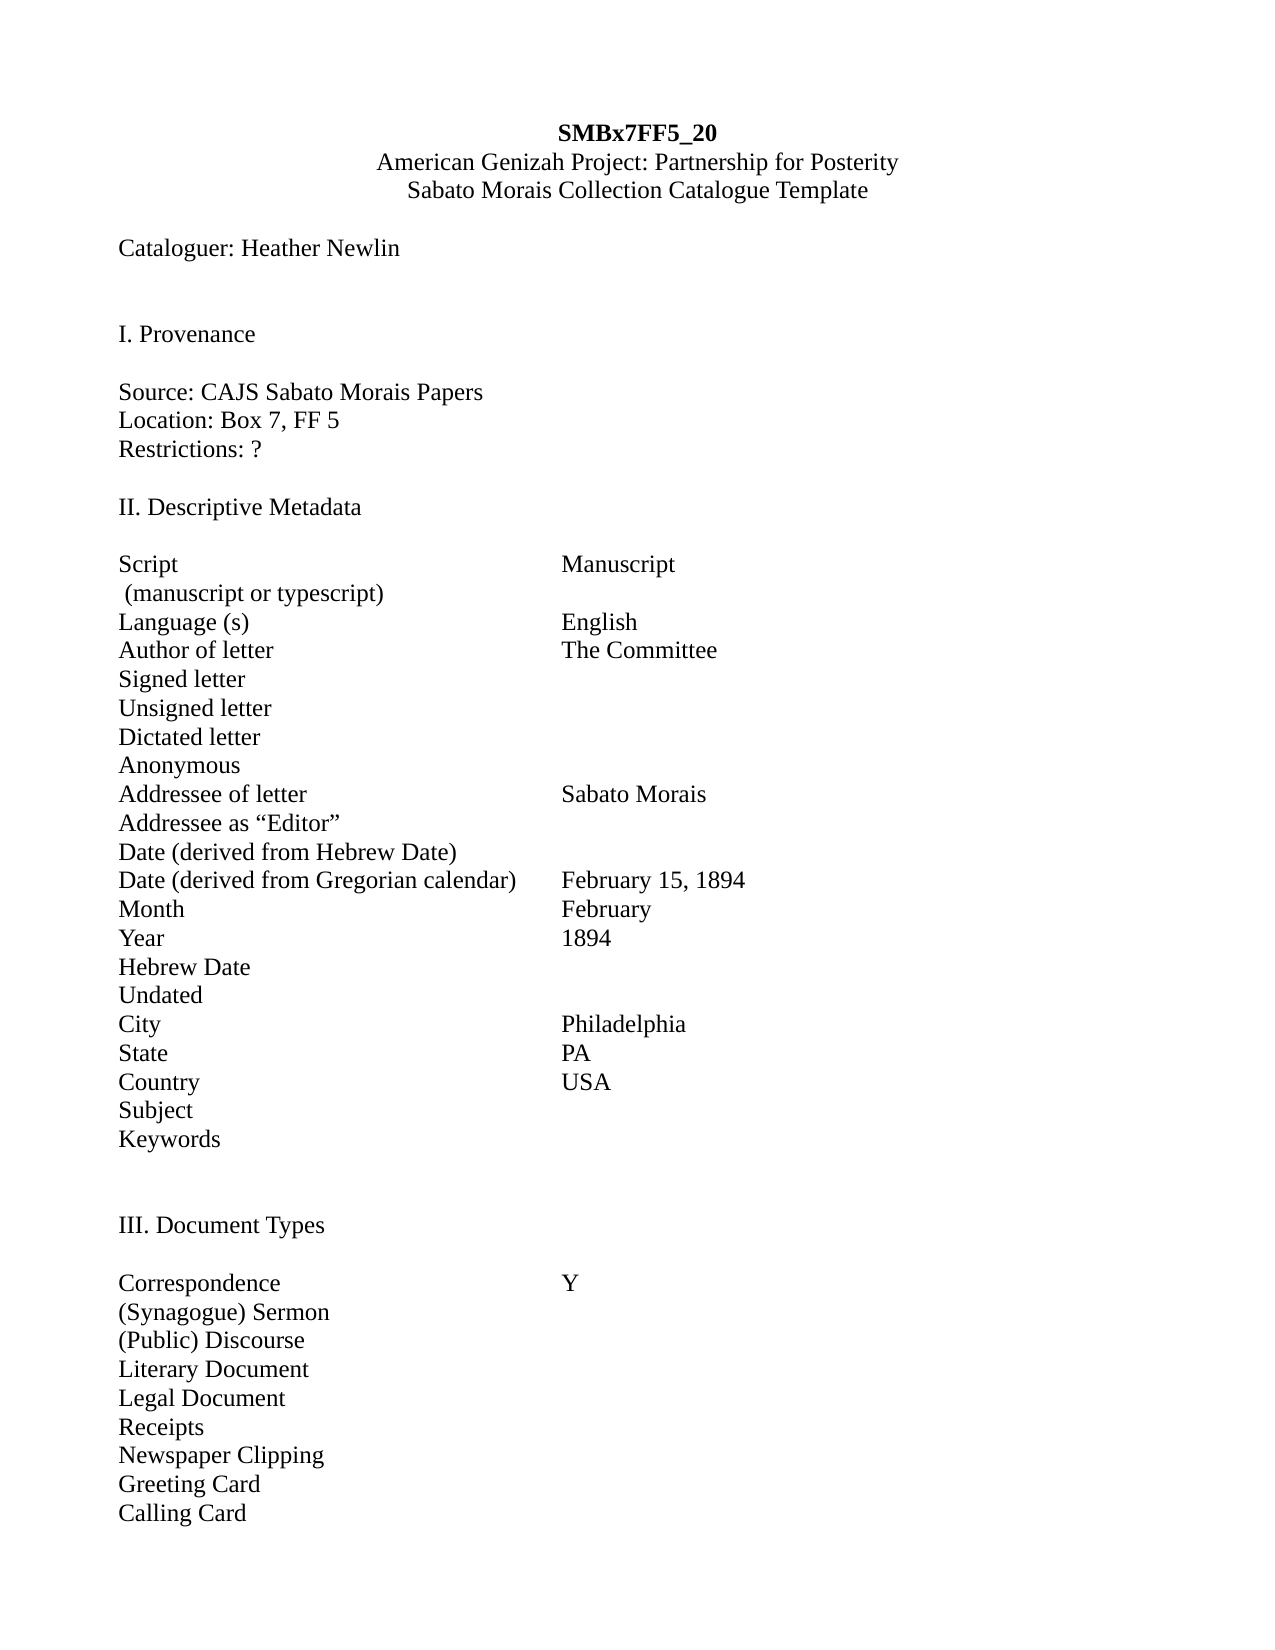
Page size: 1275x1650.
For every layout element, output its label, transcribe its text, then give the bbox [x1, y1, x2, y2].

text Date (derived from Hebrew Date) [118, 837, 1157, 866]
text Month February [118, 894, 1157, 923]
text Subject [118, 1096, 1157, 1124]
text II. Descriptive Metadata [118, 492, 1157, 521]
text Script Manuscript [118, 549, 1157, 578]
text Undated [118, 981, 1157, 1009]
text (Public) Discourse [118, 1326, 1157, 1354]
text Unsigned letter [118, 693, 1157, 722]
text Location: Box 7, FF 5 [118, 406, 1157, 434]
text SMBx7FF5_20 [118, 118, 1157, 147]
text Calling Card [118, 1498, 1157, 1527]
text Source: CAJS Sabato Morais Papers [118, 377, 1157, 406]
text Dictated letter [118, 722, 1157, 751]
text Receipts [118, 1412, 1157, 1441]
text Author of letter The Committee [118, 636, 1157, 664]
text Sabato Morais Collection Catalogue Template [118, 176, 1157, 204]
text Anonymous [118, 751, 1157, 779]
text Country USA [118, 1067, 1157, 1096]
text (manuscript or typescript) [118, 578, 1157, 607]
text Greeting Card [118, 1469, 1157, 1498]
text III. Document Types [118, 1211, 1157, 1239]
text Signed letter [118, 664, 1157, 693]
text Hebrew Date [118, 952, 1157, 981]
text Legal Document [118, 1383, 1157, 1412]
text Restrictions: ? [118, 434, 1157, 463]
text Date (derived from Gregorian calendar) February 15, 1894 [118, 866, 1157, 894]
text Language (s) English [118, 607, 1157, 636]
text Cataloguer: Heather Newlin [118, 233, 1157, 262]
text I. Provenance [118, 319, 1157, 348]
text American Genizah Project: Partnership for Posterity [118, 147, 1157, 176]
text Keywords [118, 1124, 1157, 1153]
text Addressee as “Editor” [118, 808, 1157, 837]
text Addressee of letter Sabato Morais [118, 779, 1157, 808]
text State PA [118, 1038, 1157, 1067]
text Year 1894 [118, 923, 1157, 952]
text Literary Document [118, 1354, 1157, 1383]
text Correspondence Y [118, 1268, 1157, 1297]
text Newspaper Clipping [118, 1441, 1157, 1469]
text (Synagogue) Sermon [118, 1297, 1157, 1326]
text City Philadelphia [118, 1009, 1157, 1038]
